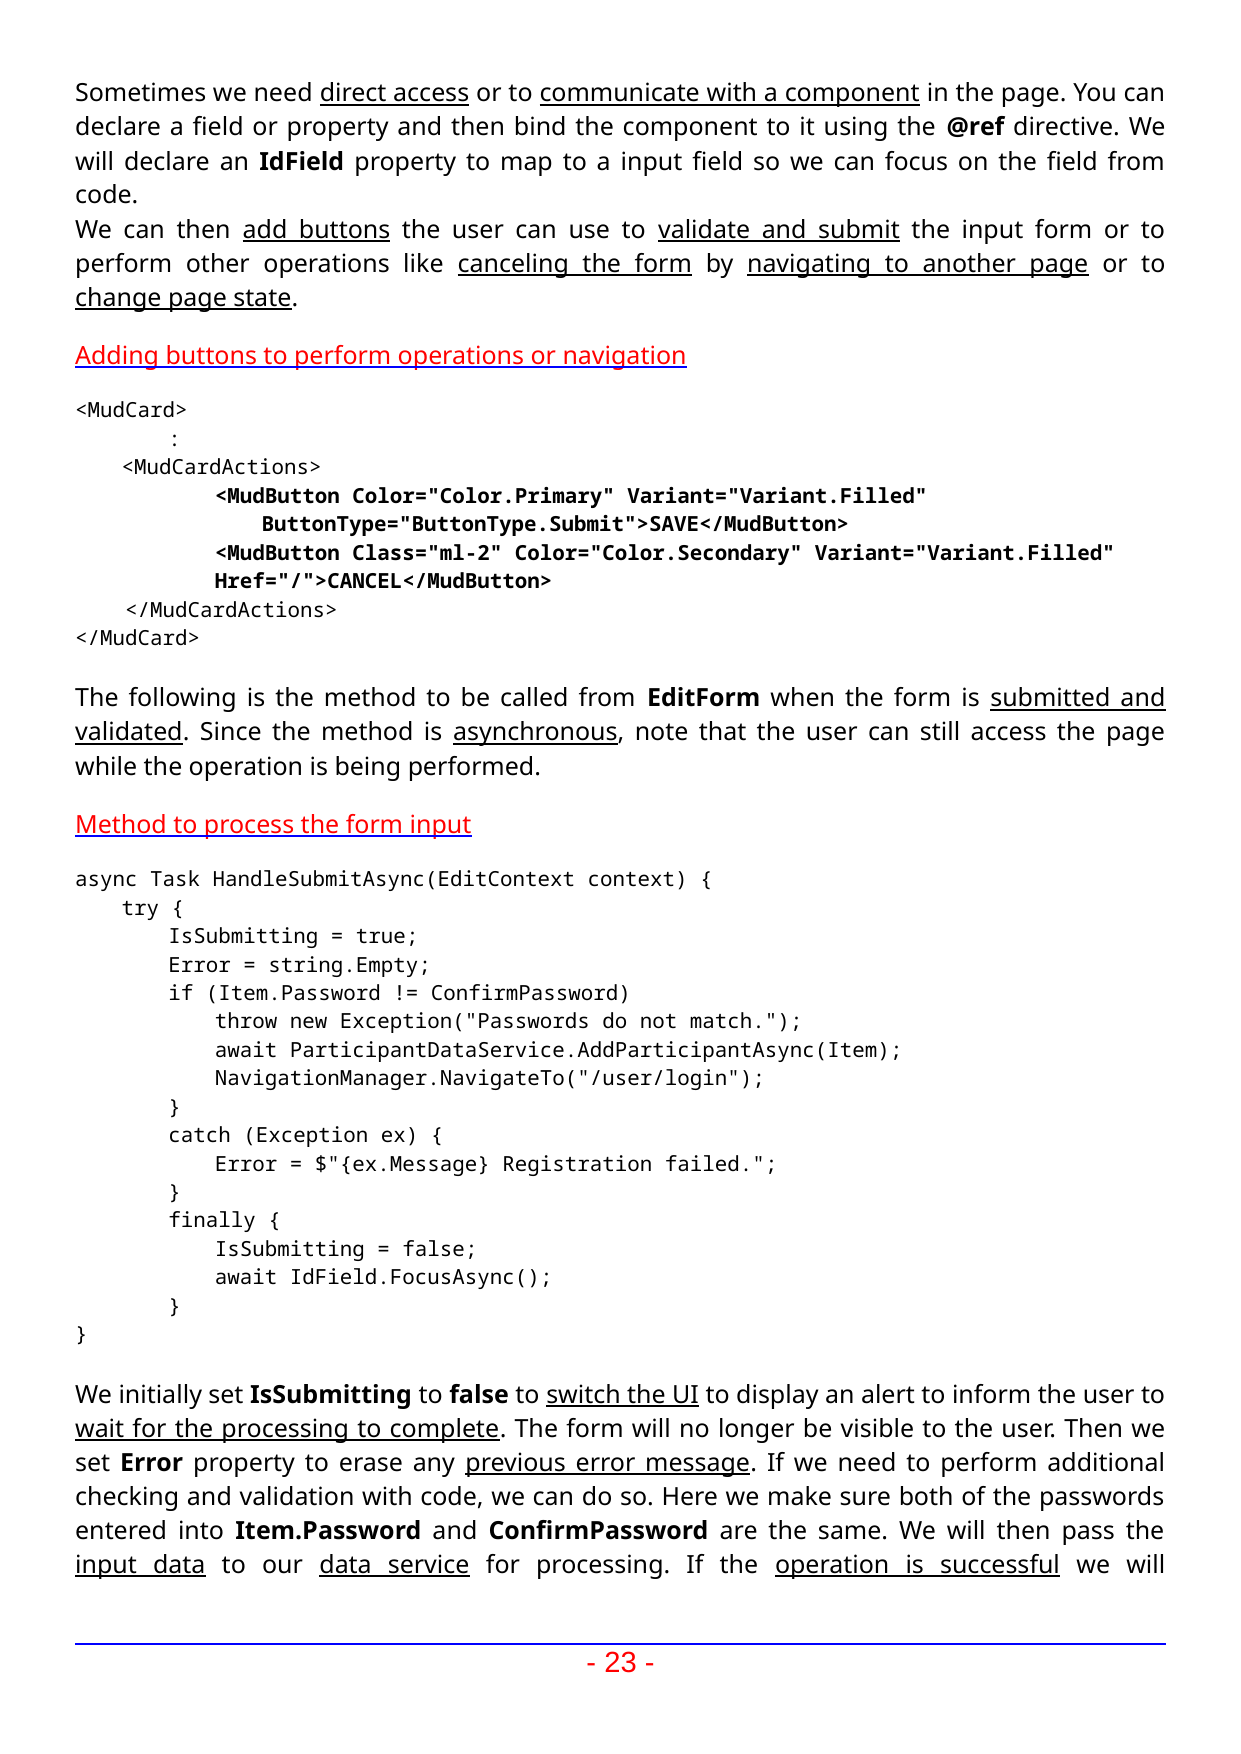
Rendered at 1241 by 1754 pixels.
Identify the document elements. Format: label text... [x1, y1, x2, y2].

text Href="/">CANCEL</MudButton> [75, 566, 1166, 595]
text } [75, 1177, 1166, 1206]
text } [75, 1319, 1166, 1348]
text Error = $"{ex.Message} Registration failed."; [75, 1149, 1166, 1177]
text await ParticipantDataService.AddParticipantAsync(Item); [75, 1035, 1166, 1063]
text } [75, 1291, 1166, 1319]
text </MudCardActions> [75, 595, 1166, 623]
text IsSubmitting = true; [75, 921, 1166, 950]
text async Task HandleSubmitAsync(EditContext context) { [75, 864, 1166, 893]
text throw new Exception("Passwords do not match."); [75, 1007, 1166, 1035]
text catch (Exception ex) { [75, 1120, 1166, 1149]
text <MudCardActions> [75, 452, 1166, 481]
text We initially set IsSubmitting to false to switch the UI to display an alert to inform the user to wait for the processing to complete. The form will no longer be visible to the user. Then we set Error property to erase any previous error message. If we need to perform additional checking and validation with code, we can do so. Here we make sure both of the passwords entered into Item.Password and ConfirmPassword are the same. We will then pass the input data to our data service for processing. If the operation is successful we will [75, 1376, 1166, 1581]
text if (Item.Password != ConfirmPassword) [75, 978, 1166, 1007]
text : [75, 424, 1166, 452]
text We can then add buttons the user can use to validate and submit the input form or to perform other operations like canceling the form by navigating to another page or to change page state. [75, 211, 1166, 313]
text </MudCard> [75, 623, 1166, 652]
text Method to process the form input [75, 806, 1166, 840]
text await IdField.FocusAsync(); [75, 1262, 1166, 1291]
text try { [75, 893, 1166, 921]
text IsSubmitting = false; [75, 1234, 1166, 1262]
text finally { [75, 1206, 1166, 1234]
text Sometimes we need direct access or to communicate with a component in the page. You can declare a field or property and then bind the component to it using the @ref directive. We will declare an IdField property to map to a input field so we can focus on the field from code. [75, 75, 1166, 211]
text The following is the method to be called from EditForm when the form is submitted and validated. Since the method is asynchronous, note that the user can still access the page while the operation is being performed. [75, 680, 1166, 782]
text <MudCard> [75, 396, 1166, 424]
text Adding buttons to perform operations or navigation [75, 337, 1166, 372]
text NavigationManager.NavigateTo("/user/login"); [75, 1063, 1166, 1092]
text <MudButton Color="Color.Primary" Variant="Variant.Filled" [75, 481, 1166, 509]
text ButtonType="ButtonType.Submit">SAVE</MudButton> [75, 509, 1166, 538]
text <MudButton Class="ml-2" Color="Color.Secondary" Variant="Variant.Filled" [75, 538, 1166, 566]
text Error = string.Empty; [75, 950, 1166, 978]
text } [75, 1092, 1166, 1120]
